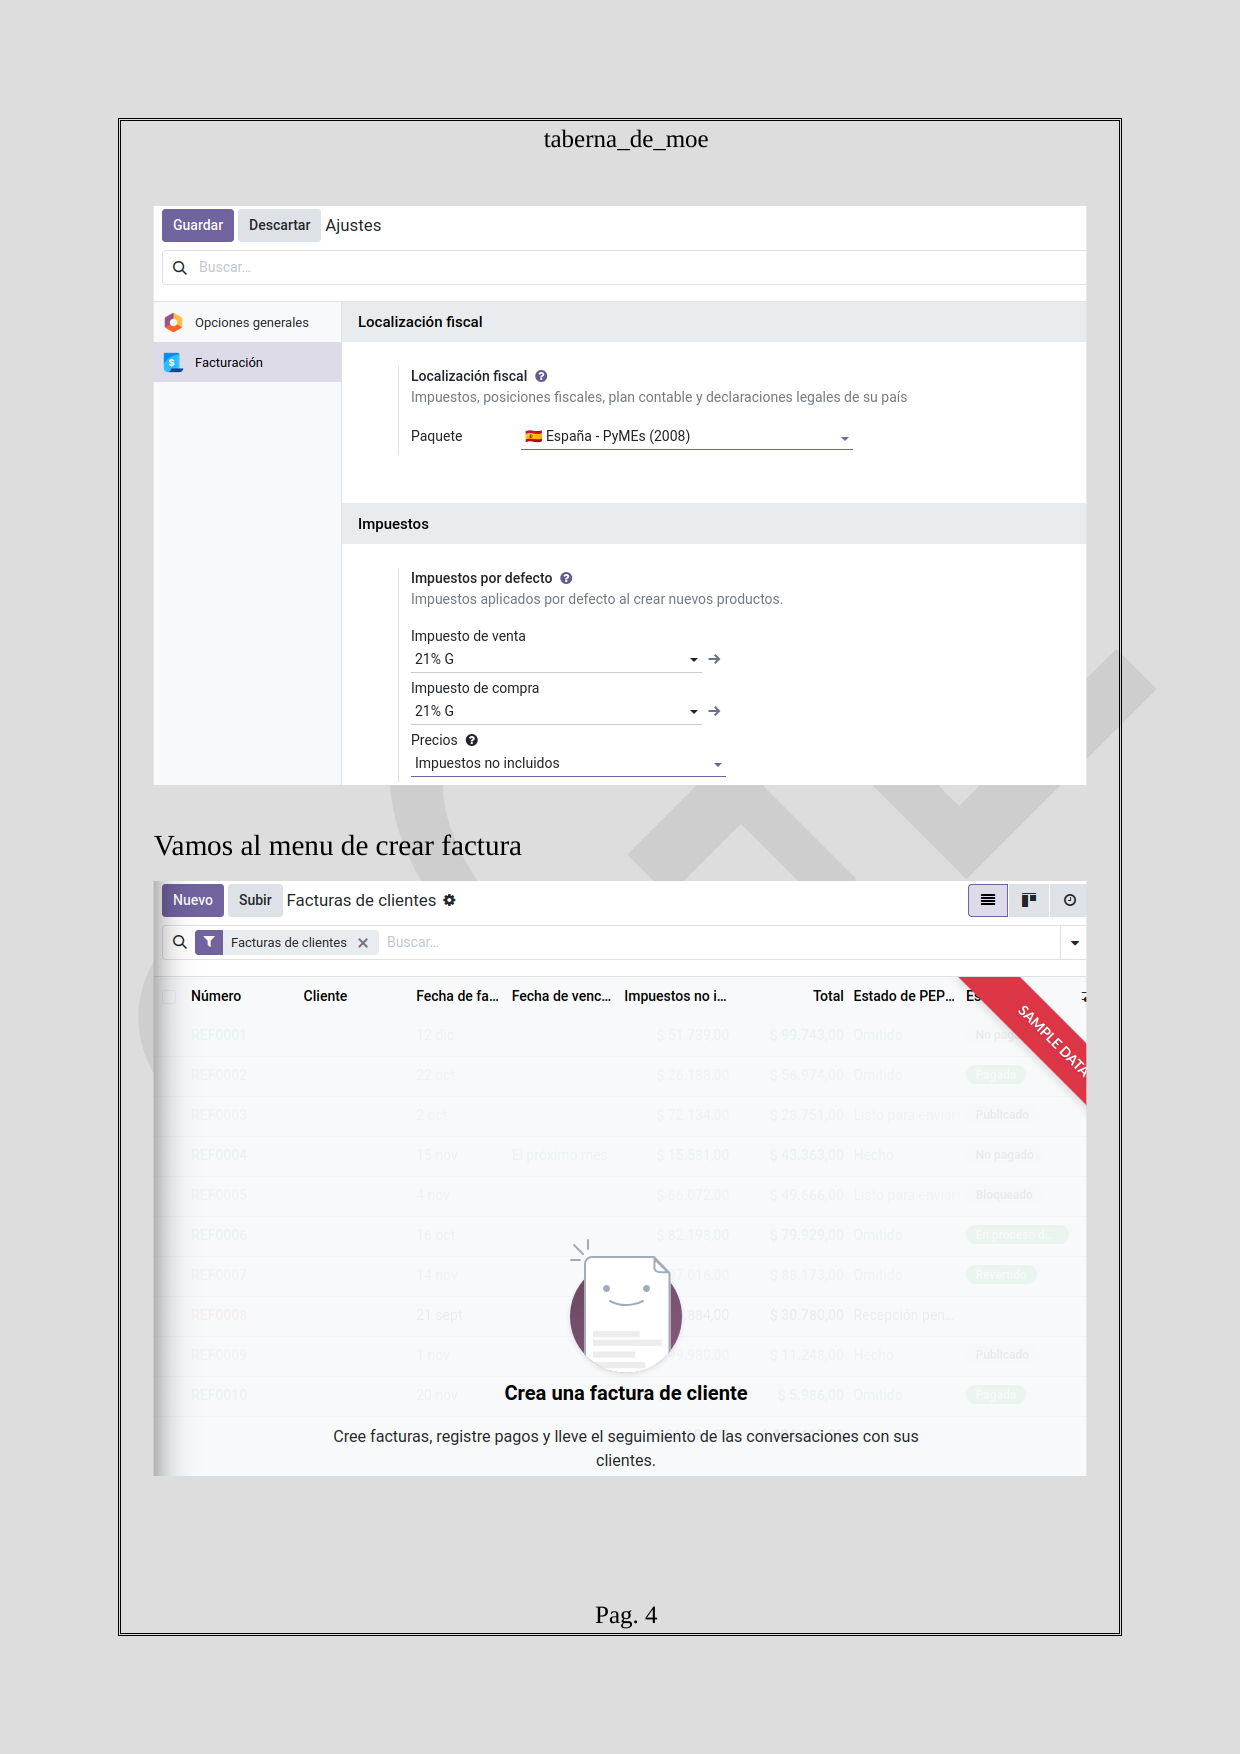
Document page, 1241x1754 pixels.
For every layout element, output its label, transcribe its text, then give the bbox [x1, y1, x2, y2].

picture [153, 206, 1087, 785]
text Vamos al menu de crear factura [985, 785, 1087, 862]
text Vamos al menu de crear factura [704, 825, 778, 862]
text Vamos al menu de crear factura [939, 785, 979, 805]
text Vamos al menu de crear factura [154, 785, 410, 862]
text Vamos al menu de crear factura [764, 785, 948, 862]
picture [153, 881, 1087, 1476]
text Vamos al menu de crear factura [443, 785, 696, 862]
